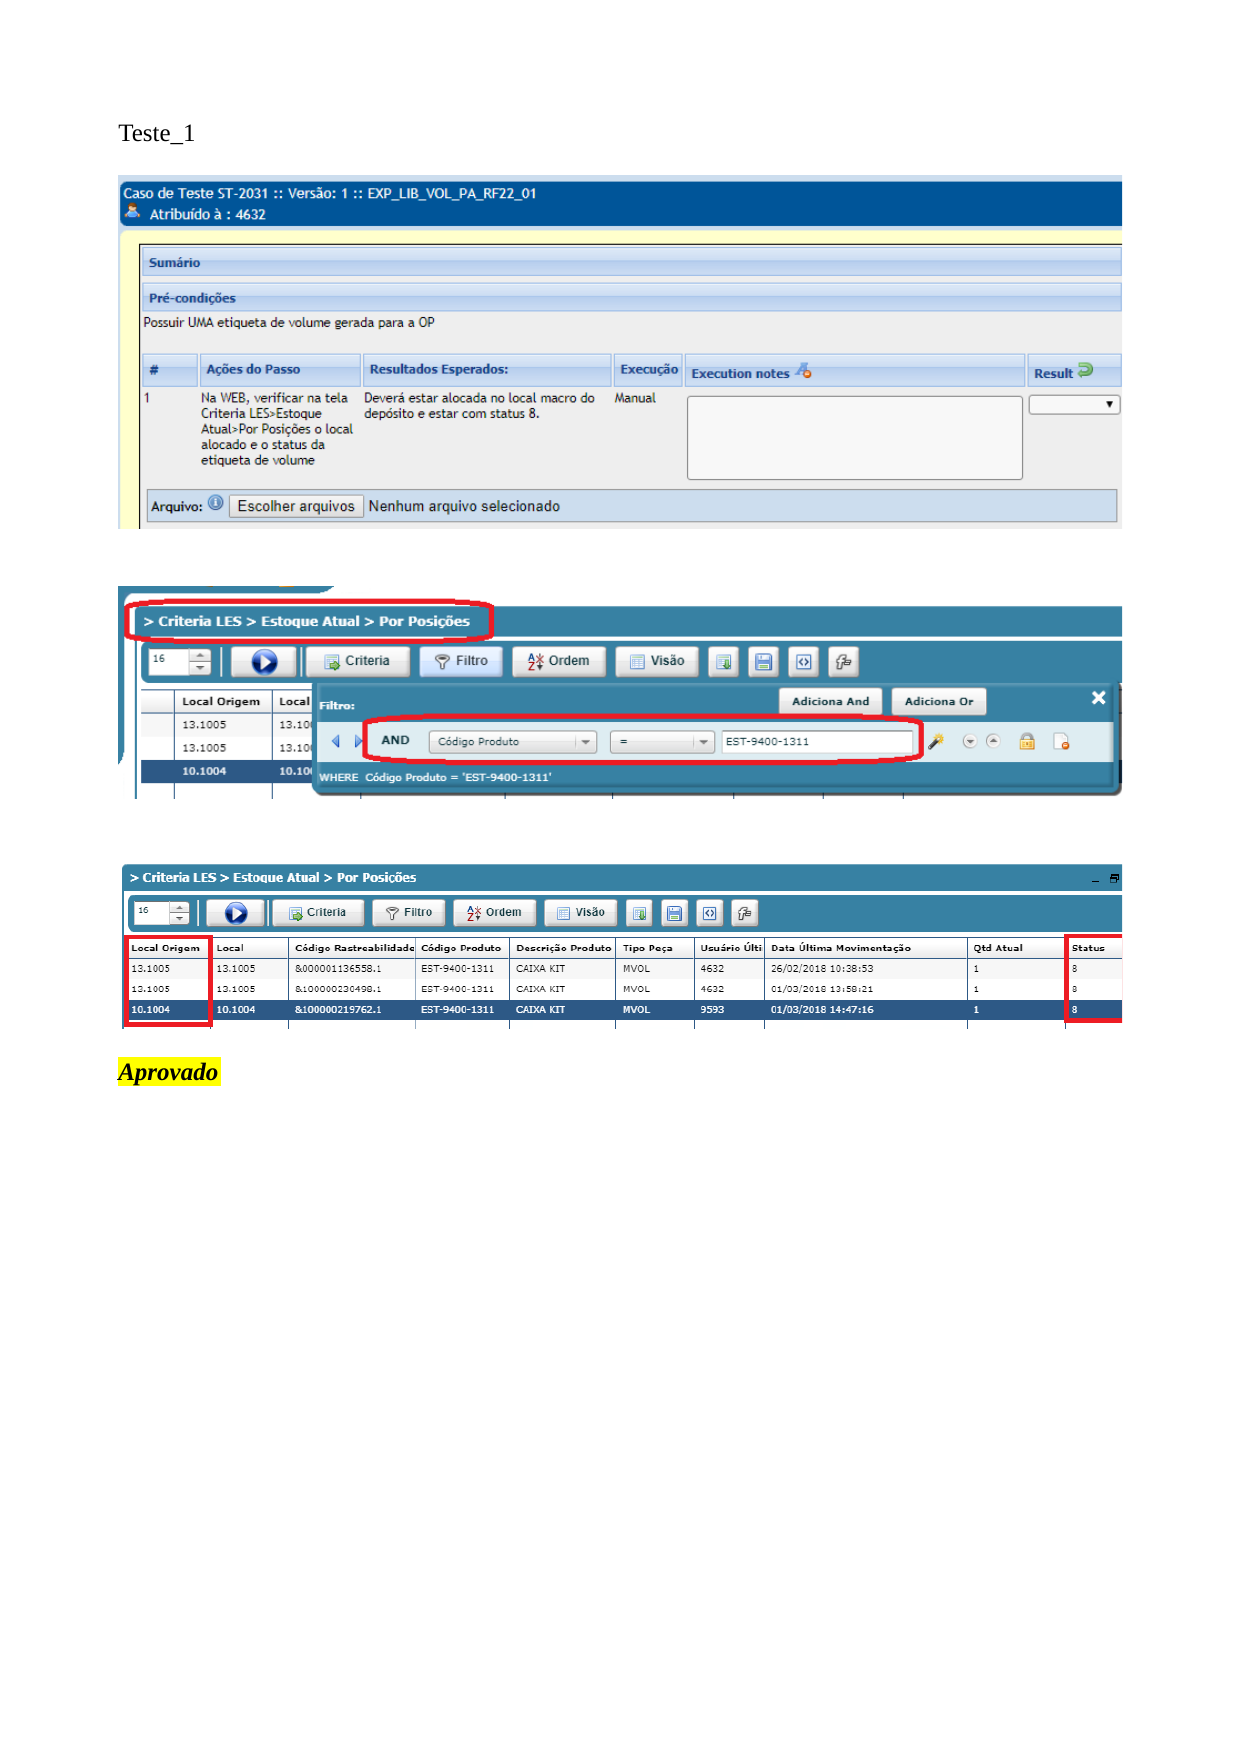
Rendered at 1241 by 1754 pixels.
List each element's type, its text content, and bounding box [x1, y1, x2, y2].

text Teste_1 [118, 118, 1122, 147]
picture [118, 175, 1123, 529]
picture [118, 856, 1123, 1029]
picture [118, 586, 1123, 799]
text Aprovado [118, 1057, 1122, 1086]
